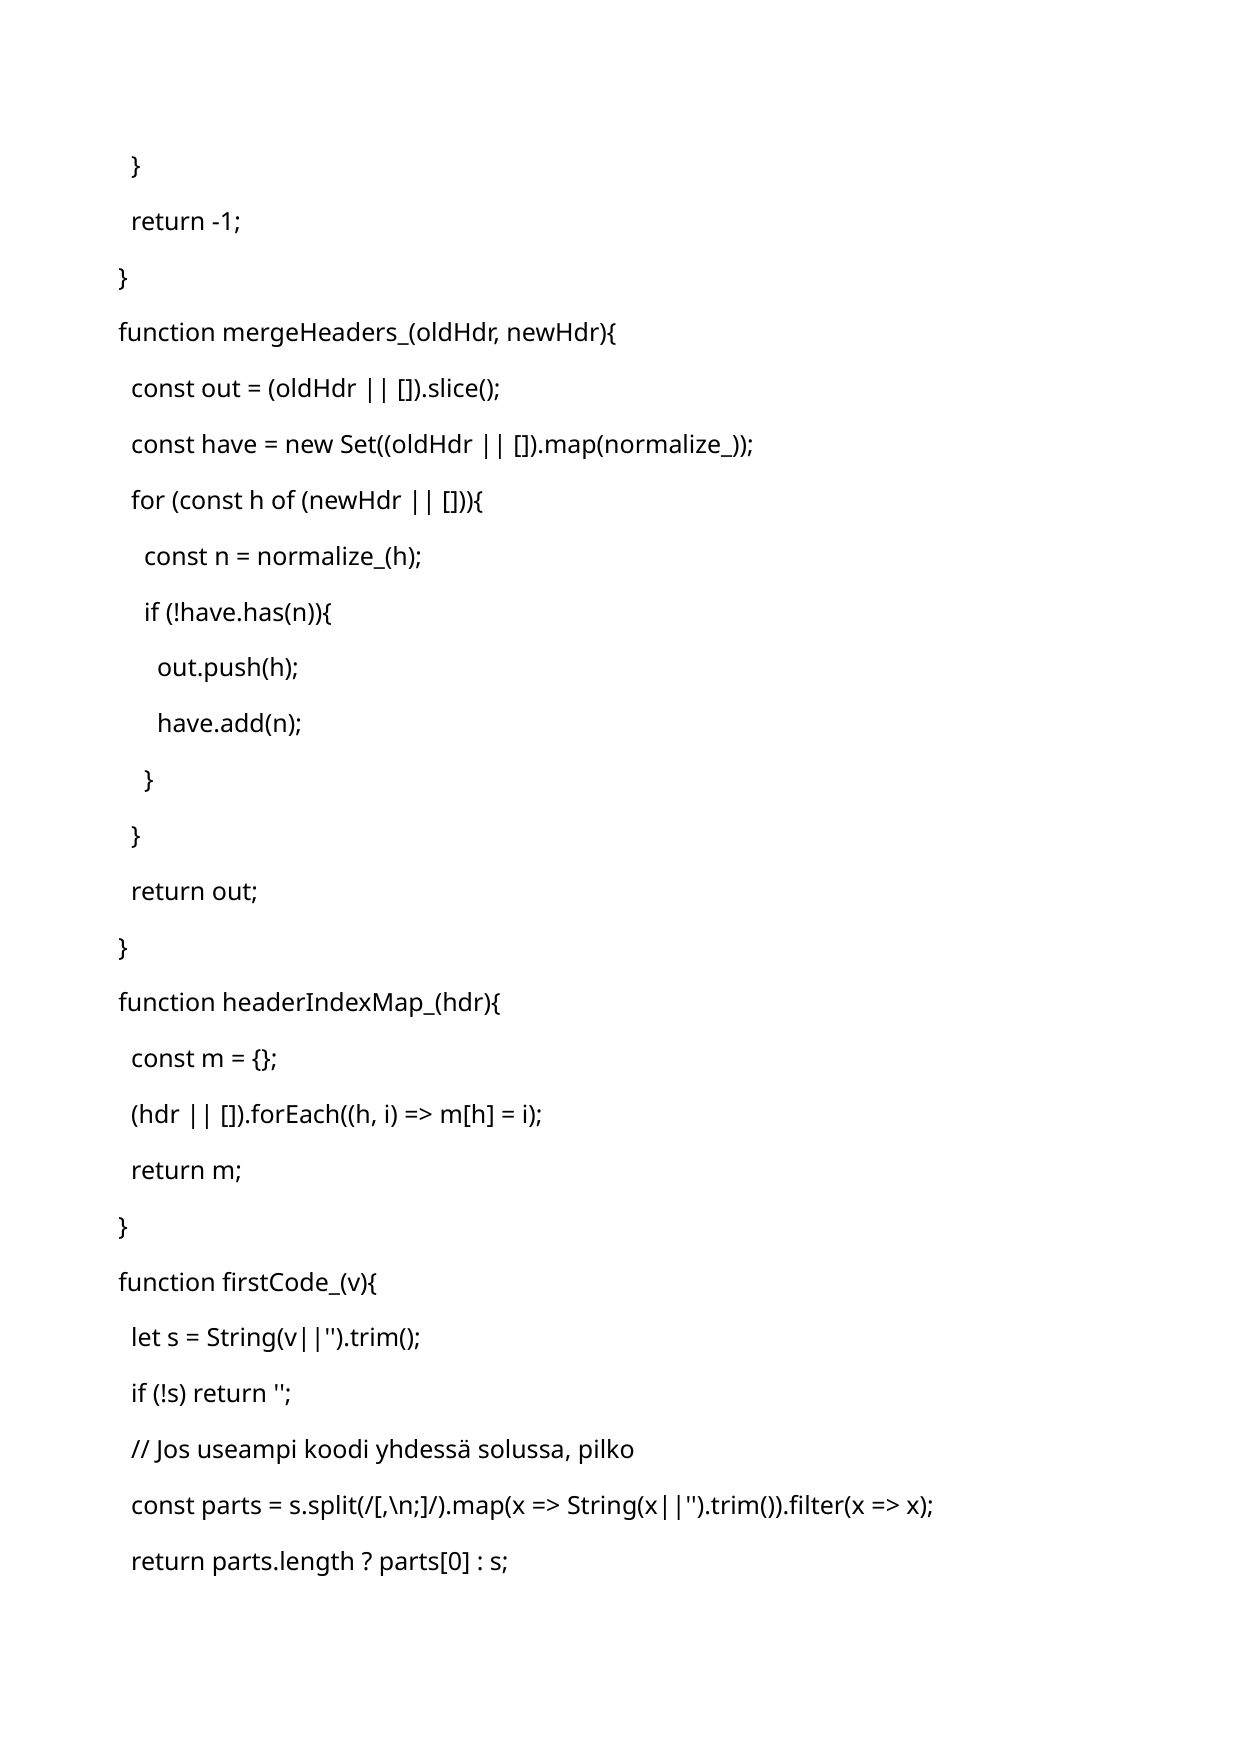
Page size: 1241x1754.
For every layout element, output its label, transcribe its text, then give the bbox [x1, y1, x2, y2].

text let s = String(v||'').trim(); [118, 1320, 1122, 1354]
text } [118, 1208, 1122, 1242]
text return m; [118, 1153, 1122, 1187]
text } [118, 929, 1122, 963]
text for (const h of (newHdr || [])){ [118, 483, 1122, 517]
text const out = (oldHdr || []).slice(); [118, 371, 1122, 405]
text out.push(h); [118, 650, 1122, 684]
text if (!have.has(n)){ [118, 594, 1122, 628]
text return -1; [118, 203, 1122, 237]
text const n = normalize_(h); [118, 538, 1122, 572]
text function mergeHeaders_(oldHdr, newHdr){ [118, 315, 1122, 349]
text return parts.length ? parts[0] : s; [118, 1543, 1122, 1577]
text function headerIndexMap_(hdr){ [118, 985, 1122, 1019]
text function firstCode_(v){ [118, 1264, 1122, 1298]
text } [118, 818, 1122, 852]
text const parts = s.split(/[,\n;]/).map(x => String(x||'').trim()).filter(x => x); [118, 1488, 1122, 1522]
text const m = {}; [118, 1041, 1122, 1075]
text } [118, 762, 1122, 796]
text (hdr || []).forEach((h, i) => m[h] = i); [118, 1097, 1122, 1131]
text } [118, 148, 1122, 182]
text const have = new Set((oldHdr || []).map(normalize_)); [118, 427, 1122, 461]
text return out; [118, 873, 1122, 907]
text have.add(n); [118, 706, 1122, 740]
text } [118, 259, 1122, 293]
text // Jos useampi koodi yhdessä solussa, pilko [118, 1432, 1122, 1466]
text if (!s) return ''; [118, 1376, 1122, 1410]
